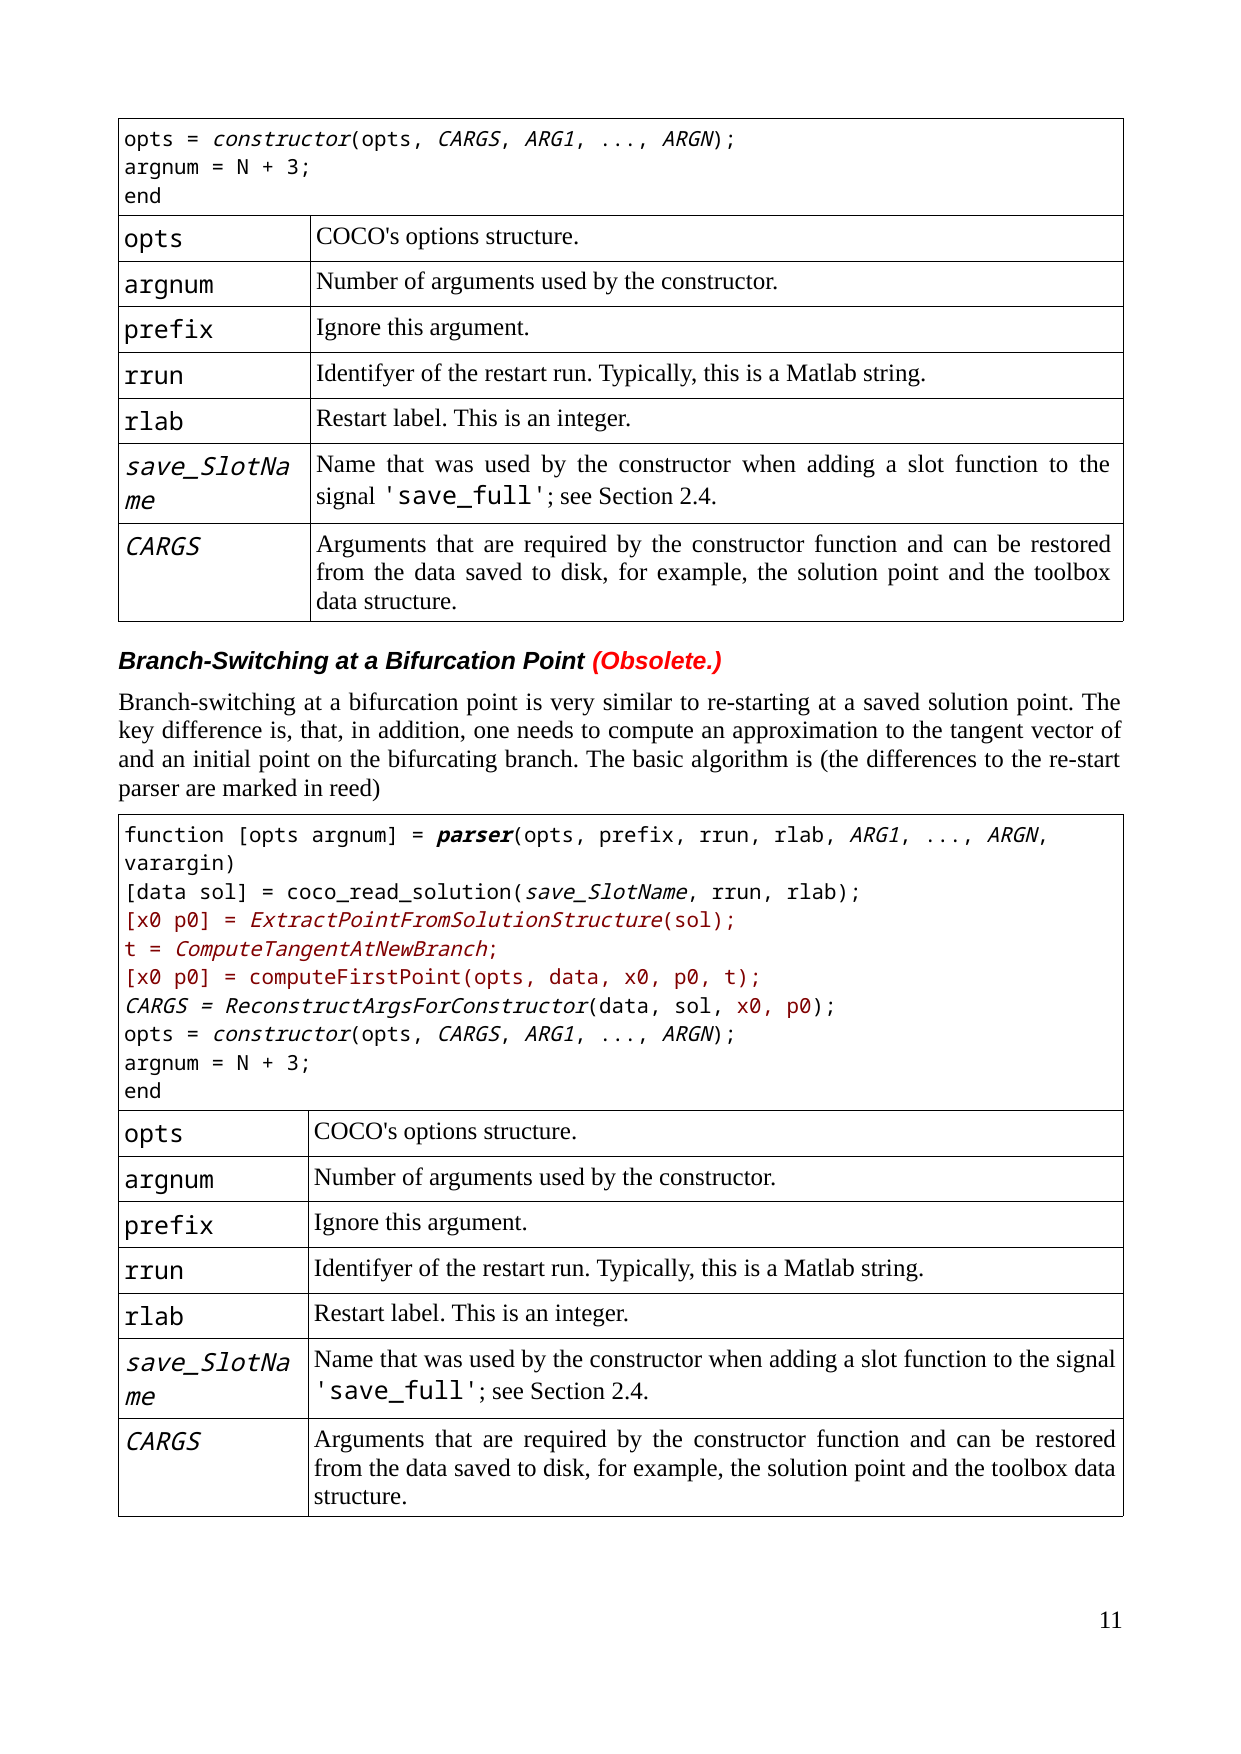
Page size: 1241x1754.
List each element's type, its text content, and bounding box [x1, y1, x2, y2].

table_cell COCO's options structure. [309, 1111, 1123, 1156]
table_cell argnum [119, 262, 310, 306]
table_cell Arguments that are required by the constructor function and can be restored from the data saved to disk, for example, the solution point and the toolbox data structure. [311, 524, 1123, 621]
table_cell Identifyer of the restart run. Typically, this is a Matlab string. [309, 1248, 1123, 1293]
table_cell rlab [119, 399, 310, 443]
text Branch-switching at a bifurcation point is very similar to re-starting at a saved solution point. The key difference is, that, in addition, one needs to compute an approximation to the tangent vector of and an initial point on the bifurcating branch. The basic algorithm is (the differences to the re-start parser are marked in reed) [118, 687, 1122, 802]
table_cell Number of arguments used by the constructor. [311, 262, 1123, 306]
table_cell Number of arguments used by the constructor. [309, 1157, 1123, 1201]
subtitle Branch-Switching at a Bifurcation Point (Obsolete.) [118, 646, 1122, 674]
table_cell Name that was used by the constructor when adding a slot function to the signal 'save_full'; see Section 2.4. [311, 444, 1123, 523]
table_cell prefix [119, 307, 310, 352]
table_cell Identifyer of the restart run. Typically, this is a Matlab string. [311, 353, 1123, 397]
table_cell Name that was used by the constructor when adding a slot function to the signal 'save_full'; see Section 2.4. [309, 1339, 1123, 1418]
table_cell Ignore this argument. [311, 307, 1123, 352]
table_cell Restart label. This is an integer. [311, 399, 1123, 443]
table_cell prefix [119, 1202, 308, 1247]
table_cell CARGS [119, 524, 310, 621]
table_cell rlab [119, 1294, 308, 1338]
table_cell save_SlotName [119, 1339, 308, 1418]
table_cell CARGS [119, 1419, 308, 1516]
table_cell opts [119, 1111, 308, 1156]
table_header function [opts argnum] = parser(opts, prefix, rrun, rlab, ARG1, ..., ARGN, varargin) [data sol] = coco_read_solution(save_SlotName, rrun, rlab); [x0 p0] = ExtractPointFromSolutionStructure(sol); t = ComputeTangentAtNewBranch; [x0 p0] = computeFirstPoint(opts, data, x0, p0, t); CARGS = ReconstructArgsForConstructor(data, sol, x0, p0); opts = constructor(opts, CARGS, ARG1, ..., ARGN); argnum = N + 3; end [119, 815, 1123, 1110]
table_cell save_SlotName [119, 444, 310, 523]
table_cell Arguments that are required by the constructor function and can be restored from the data saved to disk, for example, the solution point and the toolbox data structure. [309, 1419, 1123, 1516]
table_cell COCO's options structure. [311, 216, 1123, 261]
table_cell rrun [119, 353, 310, 397]
table_cell rrun [119, 1248, 308, 1293]
table_cell Ignore this argument. [309, 1202, 1123, 1247]
table_cell Restart label. This is an integer. [309, 1294, 1123, 1338]
table_header opts = constructor(opts, CARGS, ARG1, ..., ARGN); argnum = N + 3; end [119, 119, 1123, 215]
table_cell opts [119, 216, 310, 261]
table_cell argnum [119, 1157, 308, 1201]
